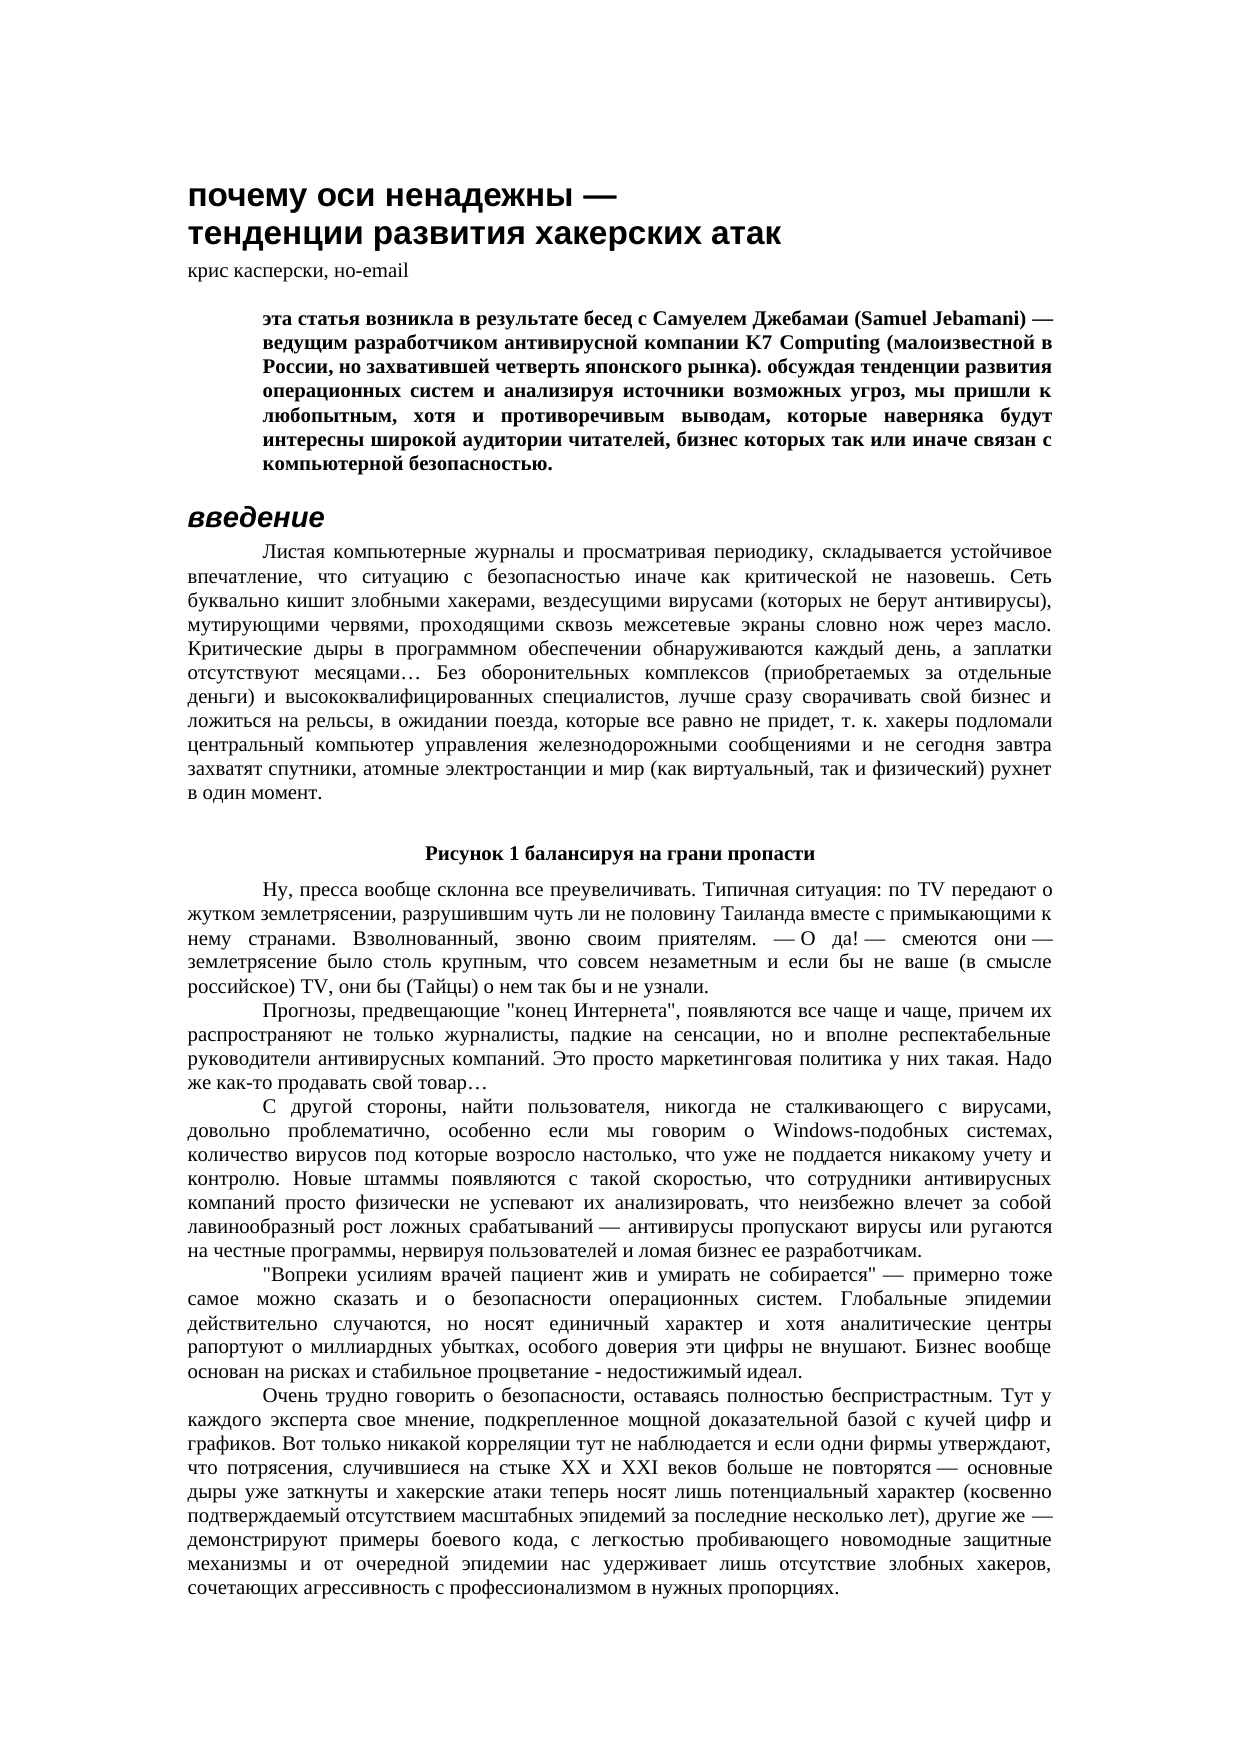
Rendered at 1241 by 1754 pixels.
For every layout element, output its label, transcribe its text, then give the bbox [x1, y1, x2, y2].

text крис касперски, но-email [187, 258, 1053, 282]
text Листая компьютерные журналы и просматривая периодику, складывается устойчивое впечатление, что ситуацию с безопасностью иначе как критической не назовешь. Сеть буквально кишит злобными хакерами, вездесущими вирусами (которых не берут антивирусы), мутирующими червями, проходящими сквозь межсетевые экраны словно нож через масло. Критические дыры в программном обеспечении обнаруживаются каждый день, а заплатки отсутствуют месяцами… Без оборонительных комплексов (приобретаемых за отдельные деньги) и высококвалифицированных специалистов, лучше сразу сворачивать свой бизнес и ложиться на рельсы, в ожидании поезда, которые все равно не придет, т. к. хакеры подломали центральный компьютер управления железнодорожными сообщениями и не сегодня завтра захватят спутники, атомные электростанции и мир (как виртуальный, так и физический) рухнет в один момент. [187, 539, 1053, 804]
text эта статья возникла в результате бесед с Самуелем Джебамаи (Samuel Jebamani) — ведущим разработчиком антивирусной компании K7 Computing (малоизвестной в России, но захватившей четверть японского рынка). обсуждая тенденции развития операционных систем и анализируя источники возможных угроз, мы пришли к любопытным, хотя и противоречивым выводам, которые наверняка будут интересны широкой аудитории читателей, бизнес которых так или иначе связан с компьютерной безопасностью. [262, 306, 1053, 475]
text Прогнозы, предвещающие "конец Интернета", появляются все чаще и чаще, причем их распространяют не только журналисты, падкие на сенсации, но и вполне респектабельные руководители антивирусных компаний. Это просто маркетинговая политика у них такая. Надо же как-то продавать свой товар… [187, 998, 1053, 1094]
text Ну, пресса вообще склонна все преувеличивать. Типичная ситуация: по TV передают о жутком землетрясении, разрушившим чуть ли не половину Таиланда вместе с примыкающими к нему странами. Взволнованный, звоню своим приятелям. — О да! — смеются они — землетрясение было столь крупным, что совсем незаметным и если бы не ваше (в смысле российское) TV, они бы (Тайцы) о нем так бы и не узнали. [187, 877, 1053, 998]
subtitle введение [187, 500, 1053, 533]
text "Вопреки усилиям врачей пациент жив и умирать не собирается" — примерно тоже самое можно сказать и о безопасности операционных систем. Глобальные эпидемии действительно случаются, но носят единичный характер и хотя аналитические центры рапортуют о миллиардных убытках, особого доверия эти цифры не внушают. Бизнес вообще основан на рисках и стабильное процветание ‑ недостижимый идеал. [187, 1262, 1053, 1383]
subtitle почему оси ненадежны — тенденции развития хакерских атак [187, 175, 1053, 252]
text Очень трудно говорить о безопасности, оставаясь полностью беспристрастным. Тут у каждого эксперта свое мнение, подкрепленное мощной доказательной базой с кучей цифр и графиков. Вот только никакой корреляции тут не наблюдается и если одни фирмы утверждают, что потрясения, случившиеся на стыке XX и XXI веков больше не повторятся — основные дыры уже заткнуты и хакерские атаки теперь носят лишь потенциальный характер (косвенно подтверждаемый отсутствием масштабных эпидемий за последние несколько лет), другие же — демонстрируют примеры боевого кода, с легкостью пробивающего новомодные защитные механизмы и от очередной эпидемии нас удерживает лишь отсутствие злобных хакеров, сочетающих агрессивность с профессионализмом в нужных пропорциях. [187, 1383, 1053, 1599]
text Рисунок 1 балансируя на грани пропасти [187, 841, 1053, 865]
text С другой стороны, найти пользователя, никогда не сталкивающего с вирусами, довольно проблематично, особенно если мы говорим о Windows-подобных системах, количество вирусов под которые возросло настолько, что уже не поддается никакому учету и контролю. Новые штаммы появляются с такой скоростью, что сотрудники антивирусных компаний просто физически не успевают их анализировать, что неизбежно влечет за собой лавинообразный рост ложных срабатываний — антивирусы пропускают вирусы или ругаются на честные программы, нервируя пользователей и ломая бизнес ее разработчикам. [187, 1094, 1053, 1262]
